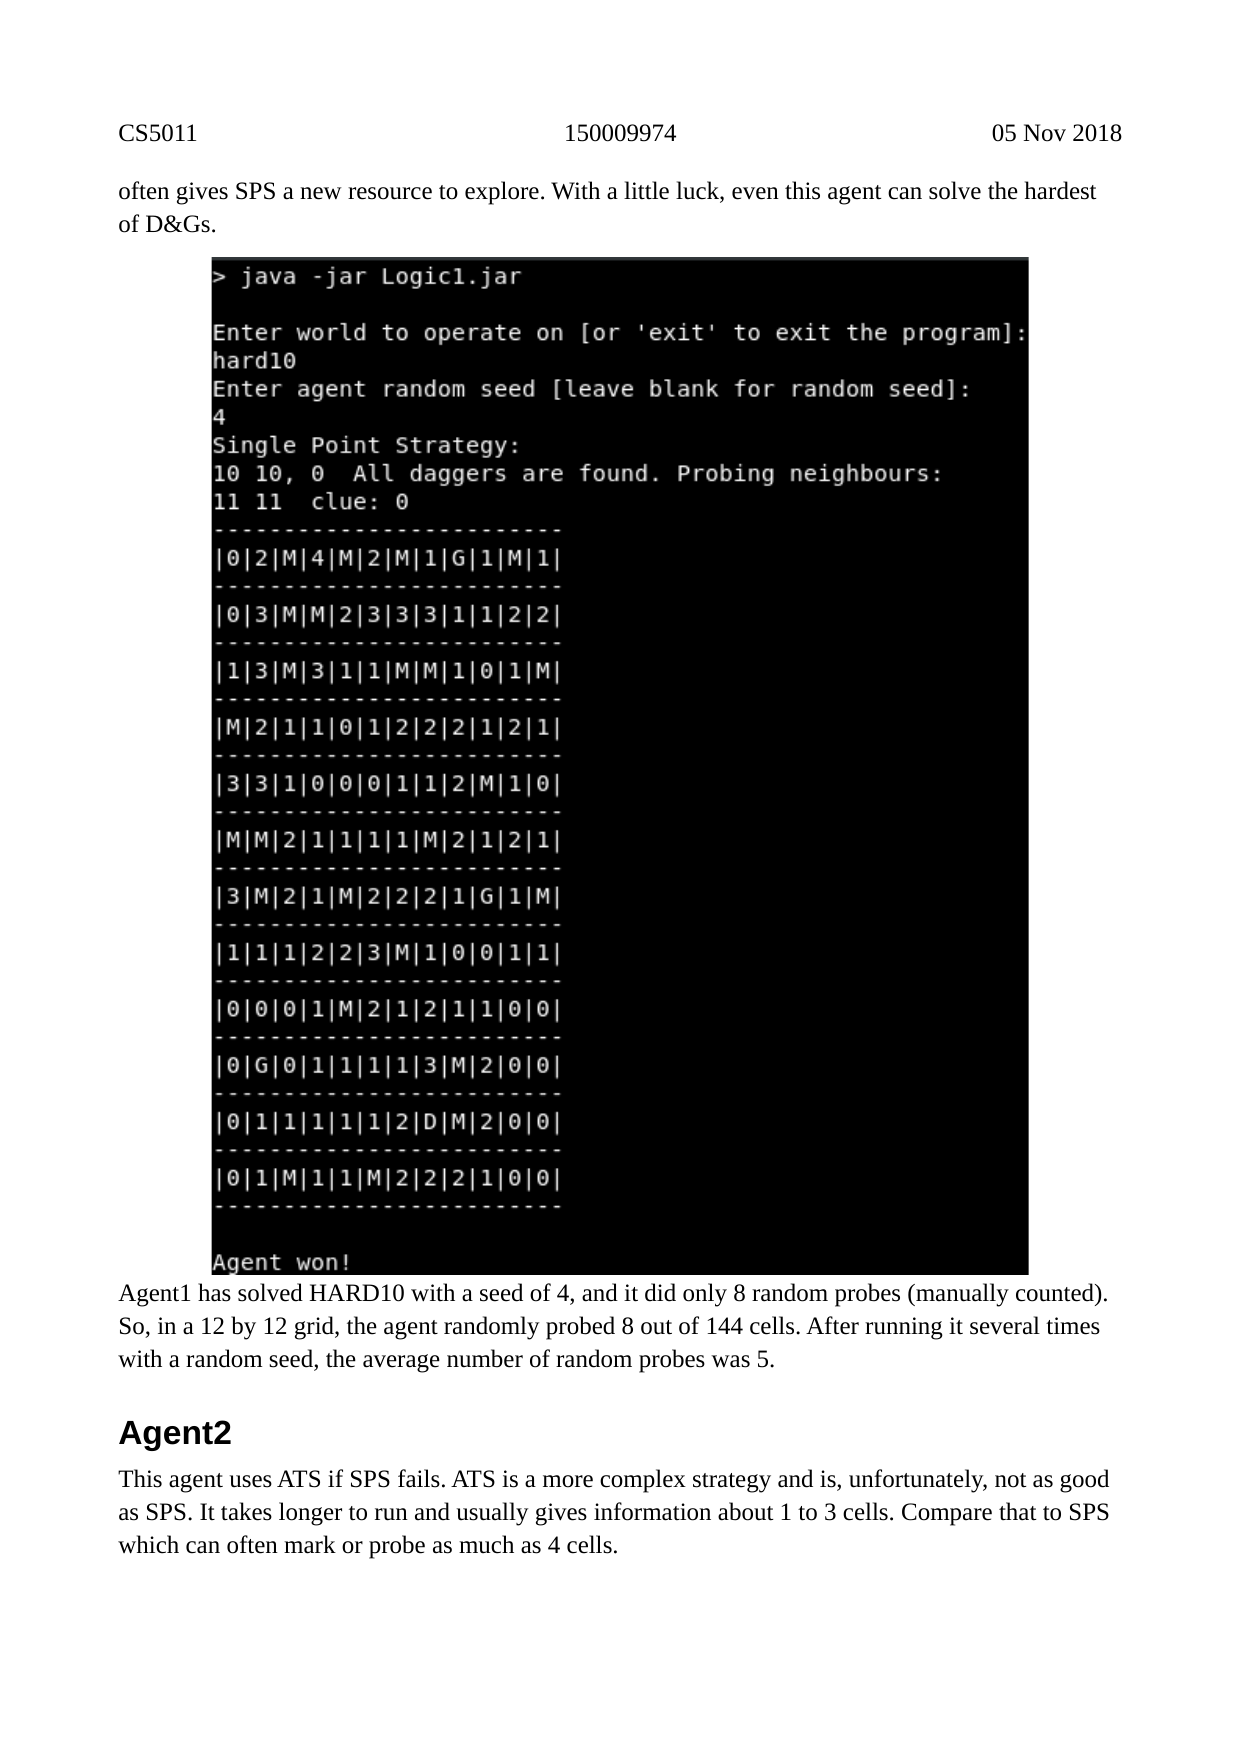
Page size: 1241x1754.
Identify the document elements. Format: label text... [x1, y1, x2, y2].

text Agent1 has solved HARD10 with a seed of 4, and it did only 8 random probes (manually counted). So, in a 12 by 12 grid, the agent randomly probed 8 out of 144 cells. After running it several times with a random seed, the average number of random probes was 5. [118, 257, 1122, 1373]
text often gives SPS a new resource to explore. With a little luck, even this agent can solve the hardest of D&Gs. [118, 176, 1122, 238]
subtitle Agent2 [118, 1413, 1122, 1452]
picture [211, 257, 1029, 1275]
text This agent uses ATS if SPS fails. ATS is a more complex strategy and is, unfortunately, not as good as SPS. It takes longer to run and usually gives information about 1 to 3 cells. Compare that to SPS which can often mark or probe as much as 4 cells. [118, 1464, 1122, 1559]
